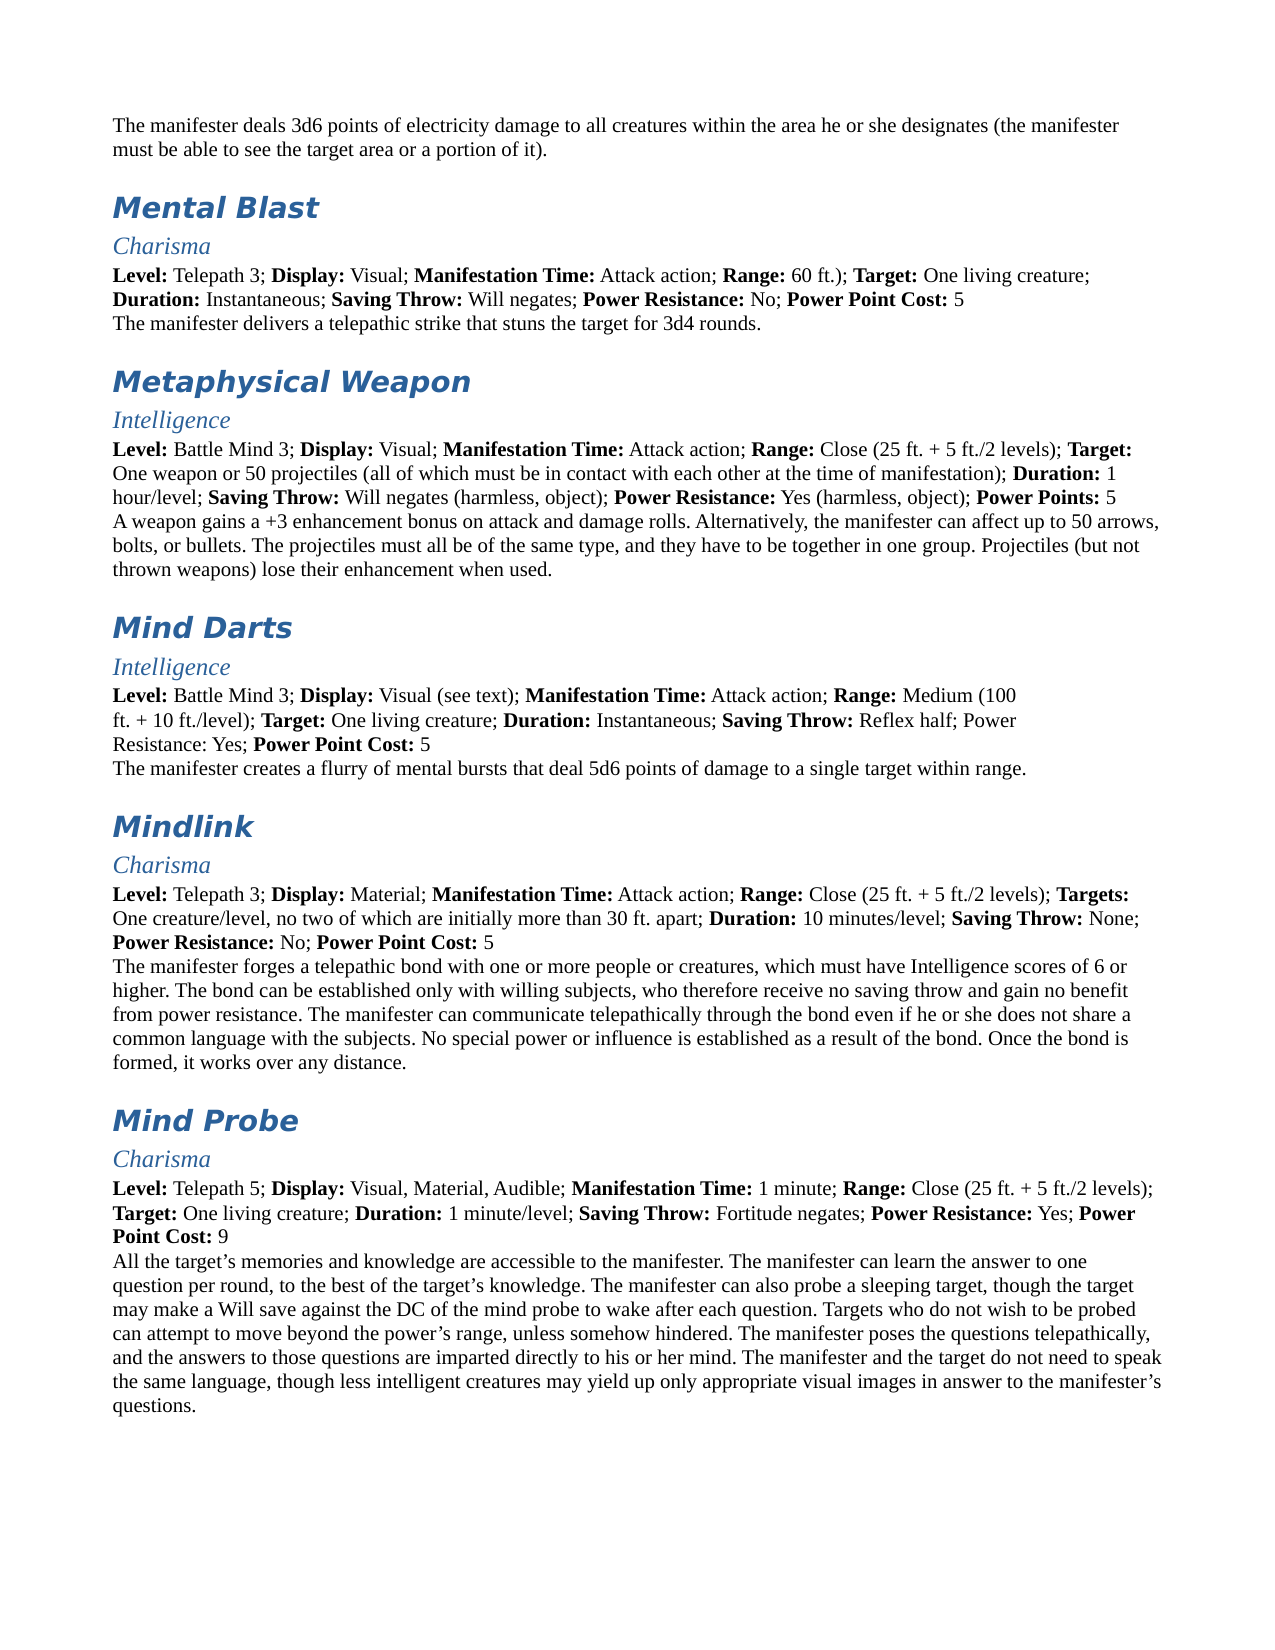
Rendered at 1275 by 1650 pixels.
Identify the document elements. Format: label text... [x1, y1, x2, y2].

text All the target’s memories and knowledge are accessible to the manifester. The manifester can learn the answer to one question per round, to the best of the target’s knowledge. The manifester can also probe a sleeping target, though the target may make a Will save against the DC of the mind probe to wake after each question. Targets who do not wish to be probed can attempt to move beyond the power’s range, unless somehow hindered. The manifester poses the questions telepathically, and the answers to those questions are imparted directly to his or her mind. The manifester and the target do not need to speak the same language, though less intelligent creatures may yield up only appropriate visual images in answer to the manifester’s questions. [112, 1248, 1162, 1417]
text Level: Battle Mind 3; Display: Visual; Manifestation Time: Attack action; Range: Close (25 ft. + 5 ft./2 levels); Target: One weapon or 50 projectiles (all of which must be in contact with each other at the time of manifestation); Duration: 1 hour/level; Saving Throw: Will negates (harmless, object); Power Resistance: Yes (harmless, object); Power Points: 5 [112, 437, 1162, 509]
text The manifester deals 3d6 points of electricity damage to all creatures within the area he or she designates (the manifester must be able to see the target area or a portion of it). [112, 112, 1162, 161]
subtitle Metaphysical Weapon [112, 365, 1162, 399]
subtitle Intelligence [112, 405, 1162, 434]
text Level: Battle Mind 3; Display: Visual (see text); Manifestation Time: Attack action; Range: Medium (100 [112, 683, 1162, 707]
text ft. + 10 ft./level); Target: One living creature; Duration: Instantaneous; Saving Throw: Reflex half; Power [112, 707, 1162, 732]
subtitle Mental Blast [112, 191, 1162, 225]
text Level: Telepath 3; Display: Material; Manifestation Time: Attack action; Range: Close (25 ft. + 5 ft./2 levels); Targets: One creature/level, no two of which are initially more than 30 ft. apart; Duration: 10 minutes/level; Saving Throw: None; Power Resistance: No; Power Point Cost: 5 [112, 882, 1162, 954]
subtitle Mind Probe [112, 1104, 1162, 1138]
text Resistance: Yes; Power Point Cost: 5 [112, 732, 1162, 756]
subtitle Charisma [112, 231, 1162, 260]
subtitle Mindlink [112, 810, 1162, 844]
text Level: Telepath 3; Display: Visual; Manifestation Time: Attack action; Range: 60 ft.); Target: One living creature; Duration: Instantaneous; Saving Throw: Will negates; Power Resistance: No; Power Point Cost: 5 [112, 263, 1162, 311]
text Level: Telepath 5; Display: Visual, Material, Audible; Manifestation Time: 1 minute; Range: Close (25 ft. + 5 ft./2 levels); Target: One living creature; Duration: 1 minute/level; Saving Throw: Fortitude negates; Power Resistance: Yes; Power Point Cost: 9 [112, 1176, 1162, 1248]
text The manifester delivers a telepathic strike that stuns the target for 3d4 rounds. [112, 311, 1162, 335]
text The manifester creates a flurry of mental bursts that deal 5d6 points of damage to a single target within range. [112, 756, 1162, 780]
subtitle Mind Darts [112, 612, 1162, 646]
subtitle Charisma [112, 850, 1162, 879]
text The manifester forges a telepathic bond with one or more people or creatures, which must have Intelligence scores of 6 or higher. The bond can be established only with willing subjects, who therefore receive no saving throw and gain no benefit from power resistance. The manifester can communicate telepathically through the bond even if he or she does not share a common language with the subjects. No special power or influence is established as a result of the bond. Once the bond is formed, it works over any distance. [112, 954, 1162, 1074]
subtitle Charisma [112, 1144, 1162, 1173]
text A weapon gains a +3 enhancement bonus on attack and damage rolls. Alternatively, the manifester can affect up to 50 arrows, bolts, or bullets. The projectiles must all be of the same type, and they have to be together in one group. Projectiles (but not thrown weapons) lose their enhancement when used. [112, 509, 1162, 581]
subtitle Intelligence [112, 652, 1162, 680]
